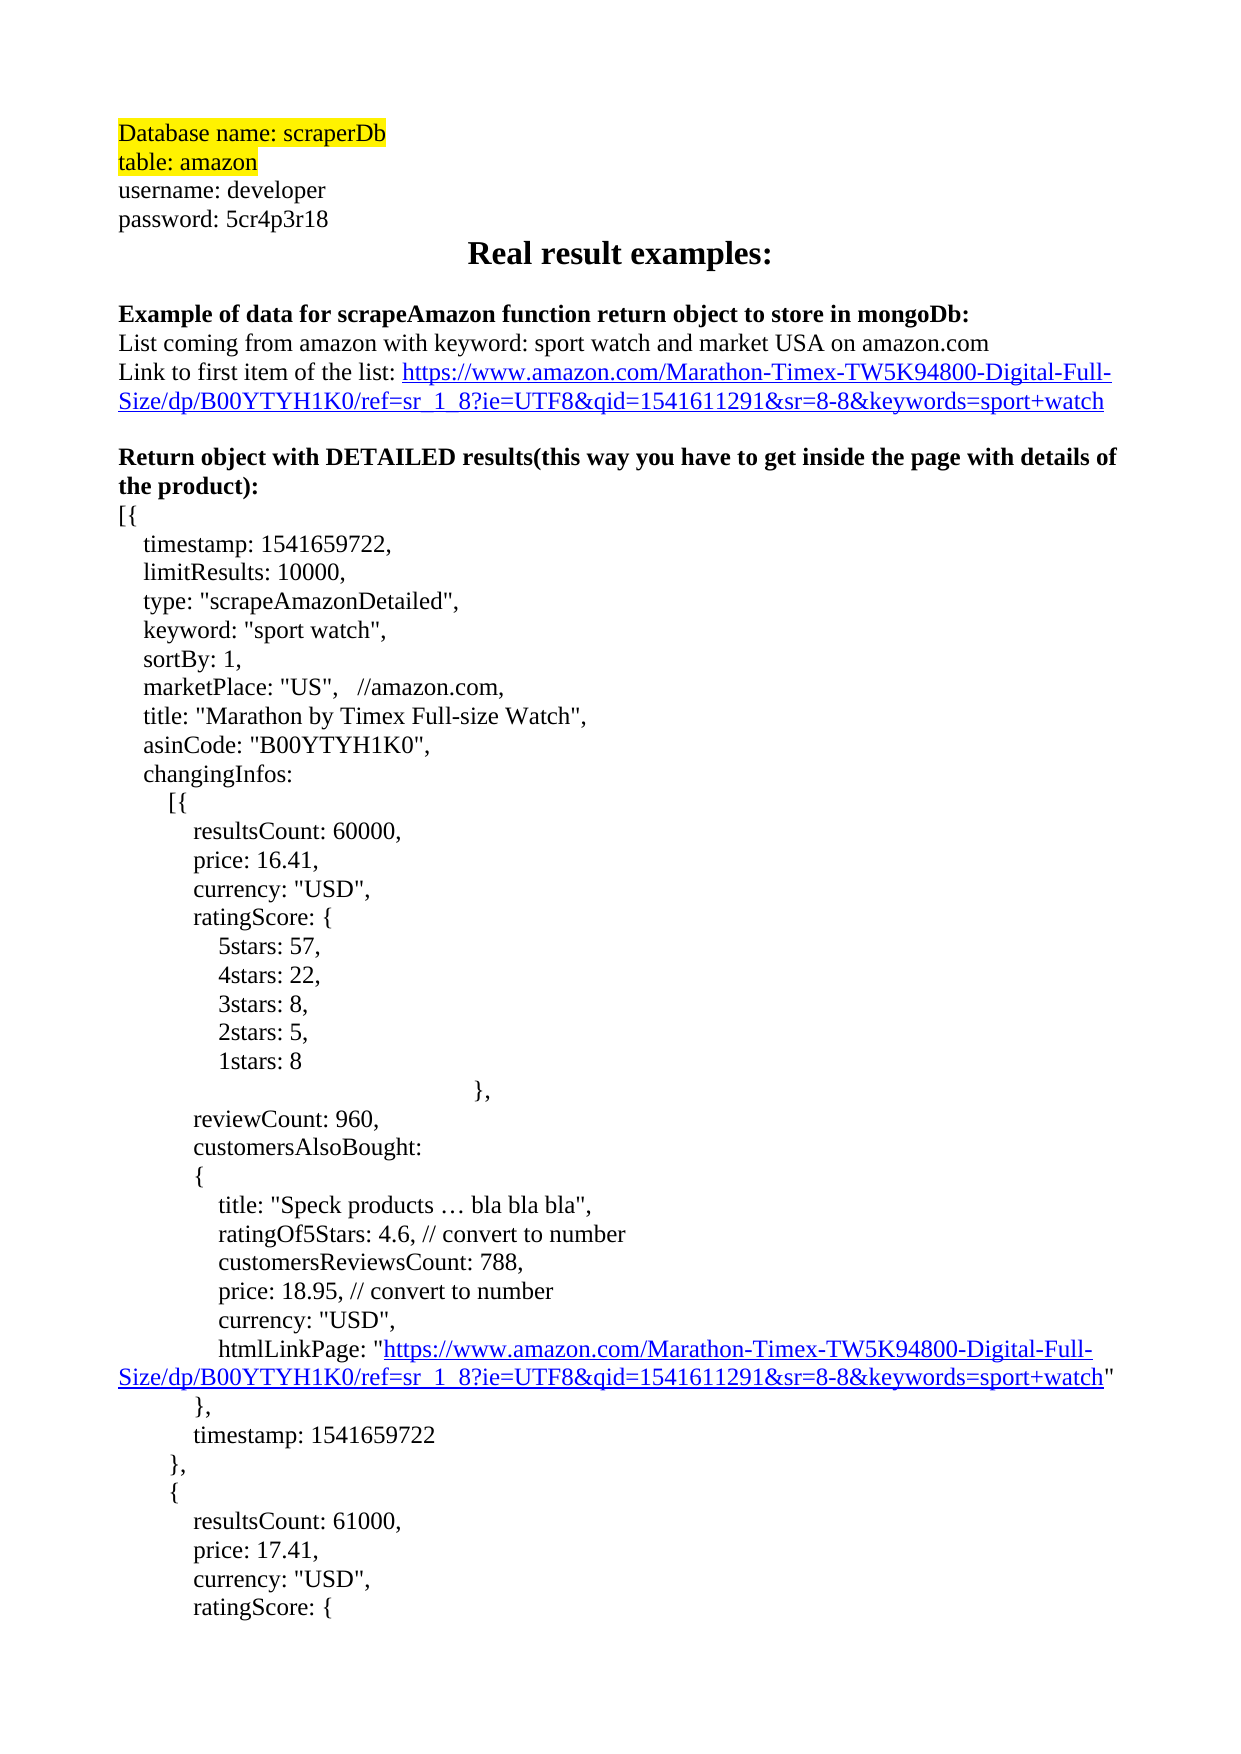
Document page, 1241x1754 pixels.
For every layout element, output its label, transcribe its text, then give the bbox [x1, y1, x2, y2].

text table: amazon [118, 147, 1122, 176]
text resultsCount: 61000, [118, 1506, 1122, 1535]
text price: 17.41, [118, 1535, 1122, 1564]
text price: 16.41, [118, 845, 1122, 874]
text Return object with DETAILED results(this way you have to get inside the page with details of the product): [118, 442, 1122, 500]
text { [118, 1477, 1122, 1506]
text [{ [118, 787, 1122, 816]
text reviewCount: 960, [118, 1104, 1122, 1132]
text customersReviewsCount: 788, [118, 1247, 1122, 1276]
text resultsCount: 60000, [118, 816, 1122, 845]
text 4stars: 22, [118, 960, 1122, 989]
text Real result examples: [118, 233, 1122, 271]
text timestamp: 1541659722 [118, 1420, 1122, 1449]
text [{ [118, 500, 1122, 529]
text customersAlsoBought: [118, 1132, 1122, 1161]
text password: 5cr4p3r18 [118, 204, 1122, 233]
text asinCode: "B00YTYH1K0", [118, 730, 1122, 759]
text }, [118, 1391, 1122, 1420]
text Database name: scraperDb [118, 118, 1122, 147]
text title: "Marathon by Timex Full-size Watch", [118, 701, 1122, 730]
text }, [118, 1449, 1122, 1477]
text 5stars: 57, [118, 931, 1122, 960]
text limitResults: 10000, [118, 557, 1122, 586]
text Example of data for scrapeAmazon function return object to store in mongoDb: [118, 299, 1122, 328]
text htmlLinkPage: "https://www.amazon.com/Marathon-Timex-TW5K94800-Digital-Full-Size/dp/B00YTYH1K0/ref=sr_1_8?ie=UTF8&qid=1541611291&sr=8-8&keywords=sport+watch" [118, 1334, 1122, 1391]
text 1stars: 8 [118, 1046, 1122, 1075]
text title: "Speck products … bla bla bla", [118, 1190, 1122, 1219]
text price: 18.95, // convert to number [118, 1276, 1122, 1305]
text currency: "USD", [118, 874, 1122, 902]
text { [118, 1161, 1122, 1190]
text 2stars: 5, [118, 1017, 1122, 1046]
text }, [118, 1075, 1122, 1104]
text ratingScore: { [118, 902, 1122, 931]
text type: "scrapeAmazonDetailed", [118, 586, 1122, 615]
text List coming from amazon with keyword: sport watch and market USA on amazon.com [118, 328, 1122, 357]
text changingInfos: [118, 759, 1122, 787]
text timestamp: 1541659722, [118, 529, 1122, 557]
text currency: "USD", [118, 1564, 1122, 1592]
text keyword: "sport watch", [118, 615, 1122, 644]
text Link to first item of the list: https://www.amazon.com/Marathon-Timex-TW5K94800-Digital-Full-Size/dp/B00YTYH1K0/ref=sr_1_8?ie=UTF8HYPERLINK "https://www.amazon.com/Marathon-Timex-TW5K94800-Digital-Full-Size/dp/B00YTYH1K0/ref=sr_1_8?ie=UTF8&qid=1541611291&sr=8-8&keywords=sport+watch"&HYPERLINK "https://www.amazon.com/Marathon-Timex-TW5K94800-Digital-Full-Size/dp/B00YTYH1K0/ref=sr_1_8?ie=UTF8&qid=1541611291&sr=8-8&keywords=sport+watch"qid=1541611291HYPERLINK "https://www.amazon.com/Marathon-Timex-TW5K94800-Digital-Full-Size/dp/B00YTYH1K0/ref=sr_1_8?ie=UTF8&qid=1541611291&sr=8-8&keywords=sport+watch"&HYPERLINK "https://www.amazon.com/Marathon-Timex-TW5K94800-Digital-Full-Size/dp/B00YTYH1K0/ref=sr_1_8?ie=UTF8&qid=1541611291&sr=8-8&keywords=sport+watch"sr=8-8HYPERLINK "https://www.amazon.com/Marathon-Timex-TW5K94800-Digital-Full-Size/dp/B00YTYH1K0/ref=sr_1_8?ie=UTF8&qid=1541611291&sr=8-8&keywords=sport+watch"&HYPERLINK "https://www.amazon.com/Marathon-Timex-TW5K94800-Digital-Full-Size/dp/B00YTYH1K0/ref=sr_1_8?ie=UTF8&qid=1541611291&sr=8-8&keywords=sport+watch"keywords=sport+watch [118, 357, 1122, 414]
text sortBy: 1, [118, 644, 1122, 672]
text marketPlace: "US", //amazon.com, [118, 672, 1122, 701]
text currency: "USD", [118, 1305, 1122, 1334]
text ratingOf5Stars: 4.6, // convert to number [118, 1219, 1122, 1247]
text 3stars: 8, [118, 989, 1122, 1017]
text ratingScore: { [118, 1592, 1122, 1621]
text username: developer [118, 176, 1122, 204]
